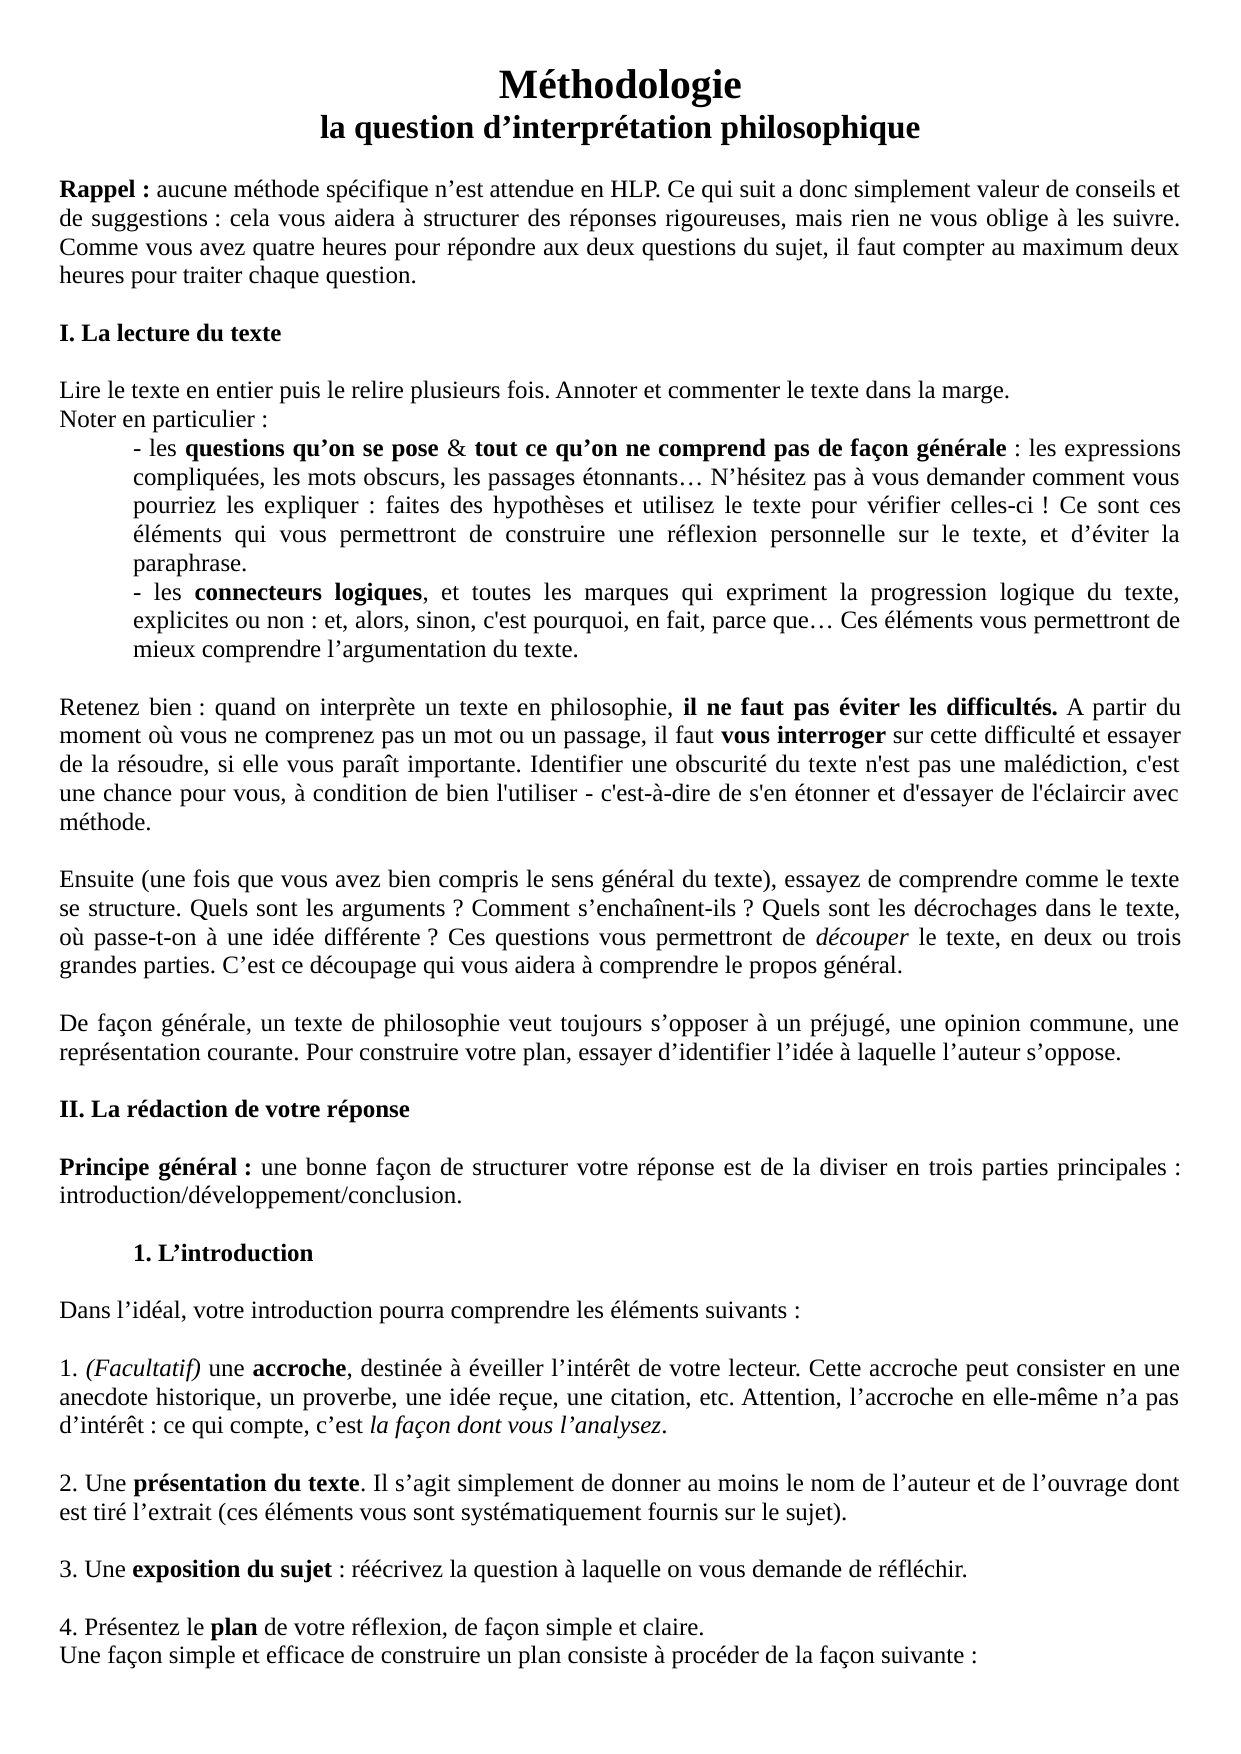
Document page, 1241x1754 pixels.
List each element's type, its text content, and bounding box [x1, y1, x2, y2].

text Rappel : aucune méthode spécifique n’est attendue en HLP. Ce qui suit a donc simplement valeur de conseils et de suggestions : cela vous aidera à structurer des réponses rigoureuses, mais rien ne vous oblige à les suivre. Comme vous avez quatre heures pour répondre aux deux questions du sujet, il faut compter au maximum deux heures pour traiter chaque question. [59, 174, 1181, 289]
text Retenez bien : quand on interprète un texte en philosophie, il ne faut pas éviter les difficultés. A partir du moment où vous ne comprenez pas un mot ou un passage, il faut vous interroger sur cette difficulté et essayer de la résoudre, si elle vous paraît importante. Identifier une obscurité du texte n'est pas une malédiction, c'est une chance pour vous, à condition de bien l'utiliser - c'est-à-dire de s'en étonner et d'essayer de l'éclaircir avec méthode. [59, 692, 1181, 835]
text II. La rédaction de votre réponse [59, 1094, 1181, 1123]
text Méthodologie [59, 59, 1181, 107]
text - les questions qu’on se pose & tout ce qu’on ne comprend pas de façon générale : les expressions compliquées, les mots obscurs, les passages étonnants… N’hésitez pas à vous demander comment vous pourriez les expliquer : faites des hypothèses et utilisez le texte pour vérifier celles-ci ! Ce sont ces éléments qui vous permettront de construire une réflexion personnelle sur le texte, et d’éviter la paraphrase. [133, 433, 1181, 577]
text De façon générale, un texte de philosophie veut toujours s’opposer à un préjugé, une opinion commune, une représentation courante. Pour construire votre plan, essayer d’identifier l’idée à laquelle l’auteur s’oppose. [59, 1008, 1181, 1065]
text Lire le texte en entier puis le relire plusieurs fois. Annoter et commenter le texte dans la marge. [59, 375, 1181, 404]
text Principe général : une bonne façon de structurer votre réponse est de la diviser en trois parties principales : introduction/développement/conclusion. [59, 1152, 1181, 1209]
text 3. Une exposition du sujet : réécrivez la question à laquelle on vous demande de réfléchir. [59, 1554, 1181, 1583]
text la question d’interprétation philosophique [59, 107, 1181, 145]
text - les connecteurs logiques, et toutes les marques qui expriment la progression logique du texte, explicites ou non : et, alors, sinon, c'est pourquoi, en fait, parce que… Ces éléments vous permettront de mieux comprendre l’argumentation du texte. [133, 577, 1181, 663]
text Ensuite (une fois que vous avez bien compris le sens général du texte), essayez de comprendre comme le texte se structure. Quels sont les arguments ? Comment s’enchaînent-ils ? Quels sont les décrochages dans le texte, où passe-t-on à une idée différente ? Ces questions vous permettront de découper le texte, en deux ou trois grandes parties. C’est ce découpage qui vous aidera à comprendre le propos général. [59, 864, 1181, 979]
text 1. (Facultatif) une accroche, destinée à éveiller l’intérêt de votre lecteur. Cette accroche peut consister en une anecdote historique, un proverbe, une idée reçue, une citation, etc. Attention, l’accroche en elle-même n’a pas d’intérêt : ce qui compte, c’est la façon dont vous l’analysez. [59, 1353, 1181, 1439]
text Dans l’idéal, votre introduction pourra comprendre les éléments suivants : [59, 1295, 1181, 1324]
text Une façon simple et efficace de construire un plan consiste à procéder de la façon suivante : [59, 1640, 1181, 1669]
text 4. Présentez le plan de votre réflexion, de façon simple et claire. [59, 1612, 1181, 1640]
text 2. Une présentation du texte. Il s’agit simplement de donner au moins le nom de l’auteur et de l’ouvrage dont est tiré l’extrait (ces éléments vous sont systématiquement fournis sur le sujet). [59, 1468, 1181, 1525]
text 1. L’introduction [59, 1238, 1181, 1267]
text Noter en particulier : [59, 404, 1181, 433]
text I. La lecture du texte [59, 318, 1181, 347]
